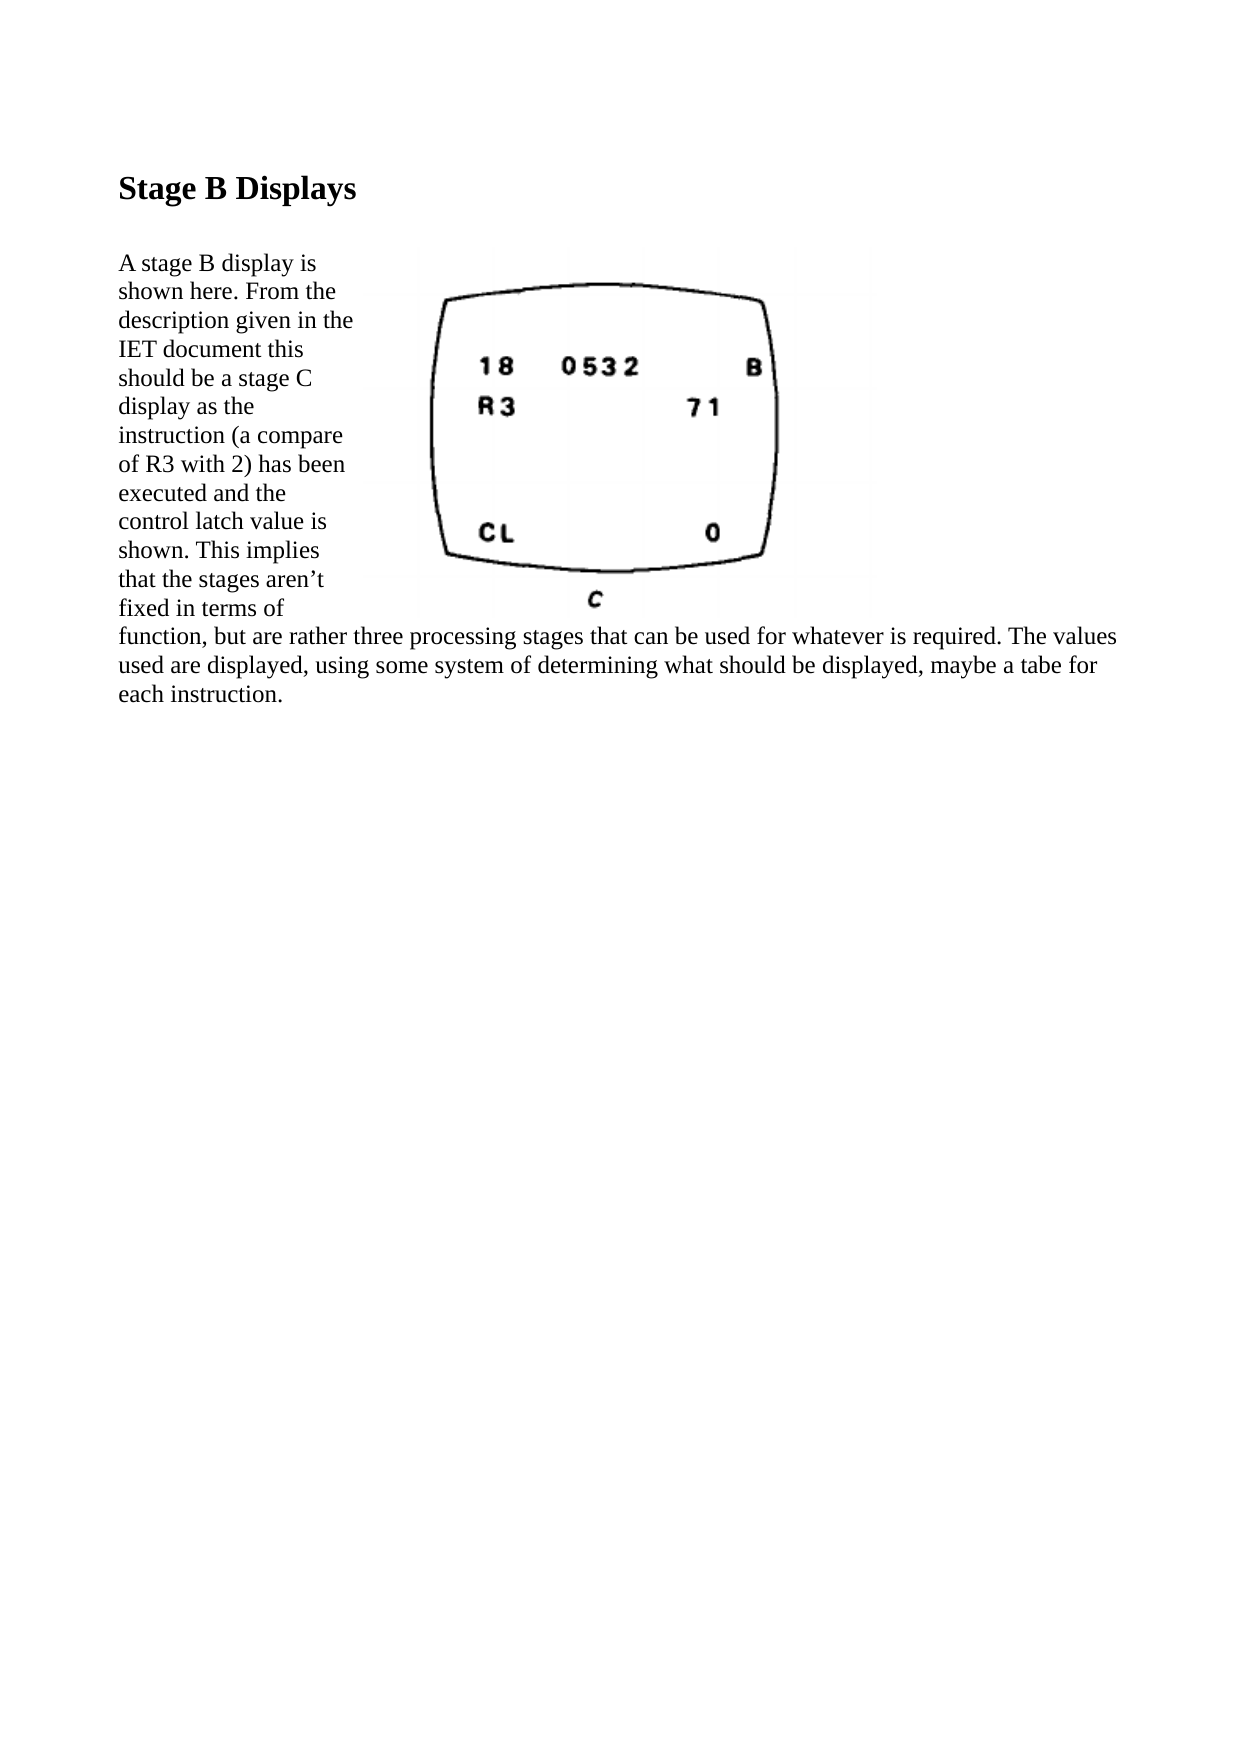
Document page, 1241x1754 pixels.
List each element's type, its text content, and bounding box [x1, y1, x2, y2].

text A stage B display is shown here. From the description given in the IET document this should be a stage C display as the instruction (a compare of R3 with 2) has been executed and the control latch value is shown. This implies that the stages aren’t fixed in terms of function, but are rather three processing stages that can be used for whatever is required. The values used are displayed, using some system of determining what should be displayed, maybe a tabe for each instruction. [118, 248, 1122, 708]
picture [363, 247, 878, 618]
subtitle Stage B Displays [118, 168, 1122, 206]
